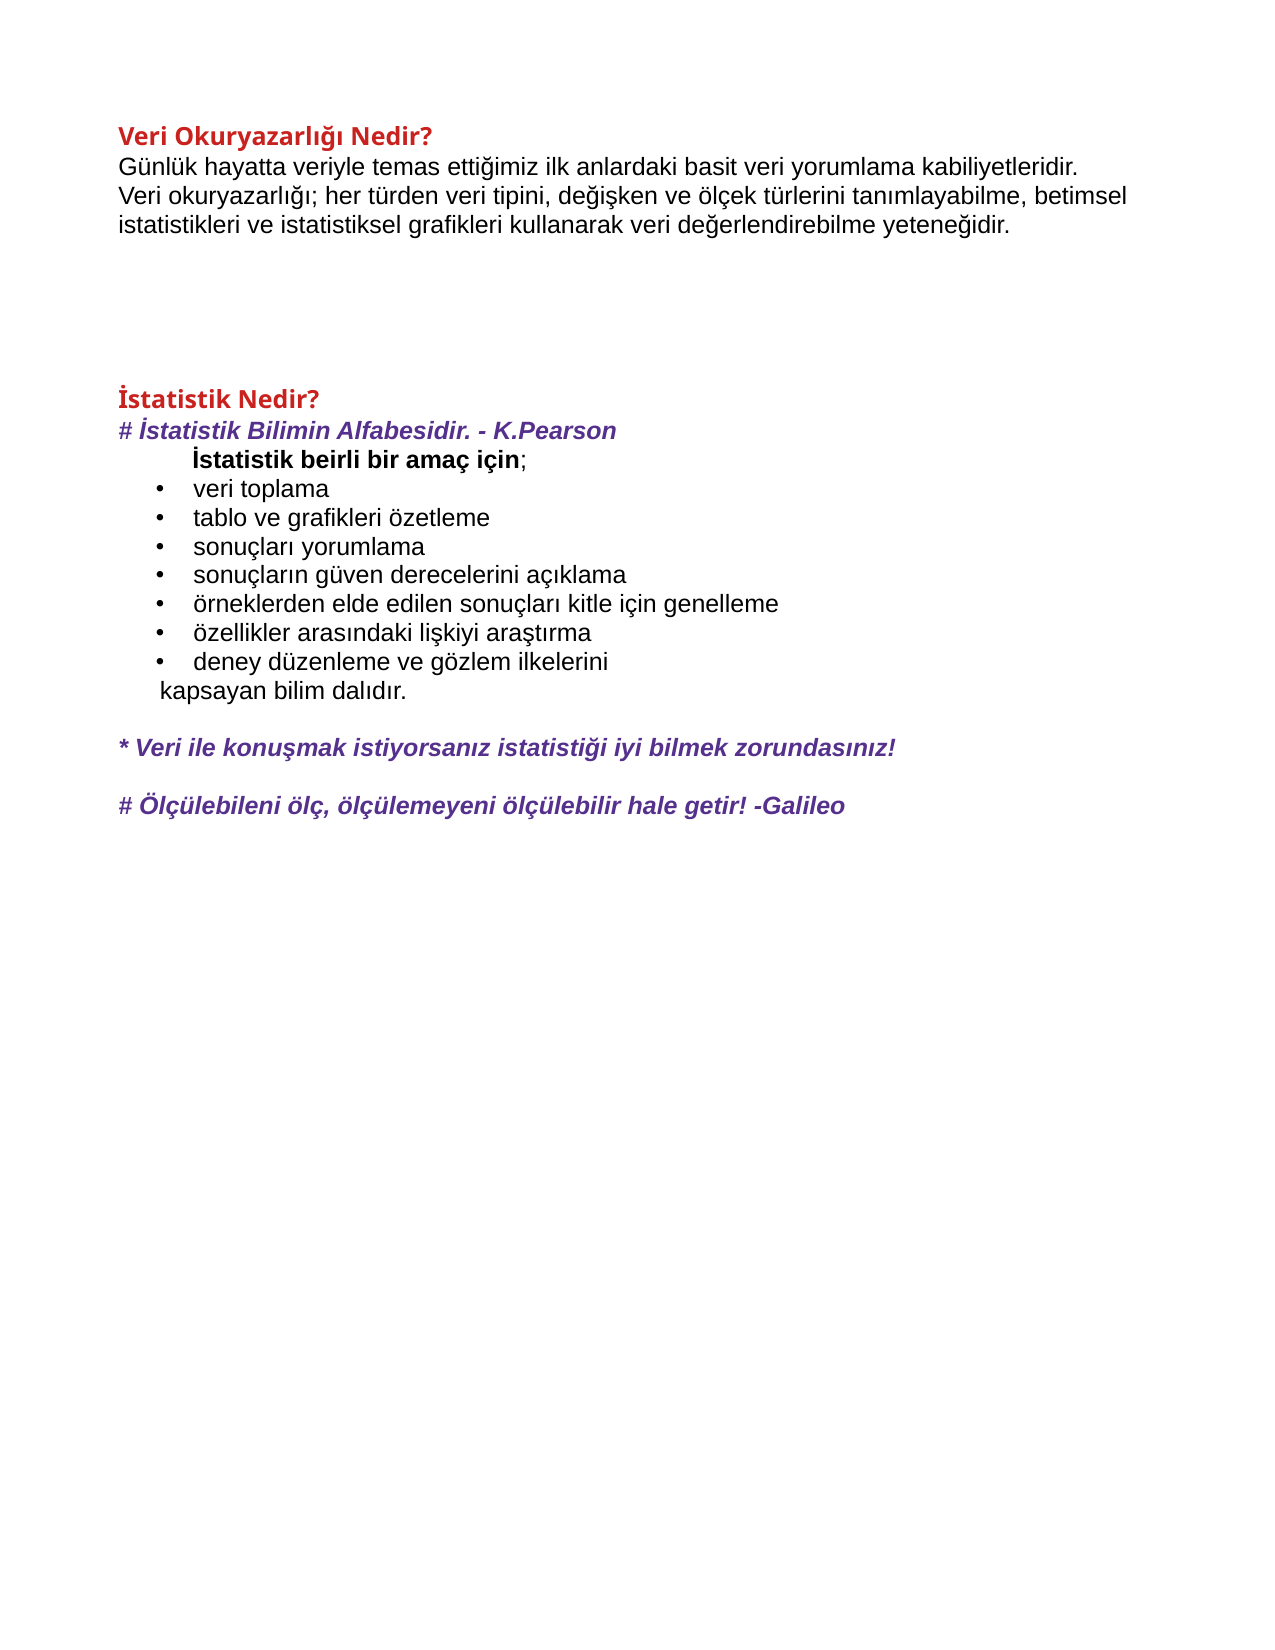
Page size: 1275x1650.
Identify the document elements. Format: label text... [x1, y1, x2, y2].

text Veri okuryazarlığı; her türden veri tipini, değişken ve ölçek türlerini tanımlayabilme, betimsel istatistikleri ve istatistiksel grafikleri kullanarak veri değerlendirebilme yeteneğidir. [118, 181, 1157, 238]
text # Ölçülebileni ölç, ölçülemeyeni ölçülebilir hale getir! -Galileo [118, 791, 1157, 819]
list tablo ve grafikleri özetleme [156, 503, 1157, 531]
list sonuçların güven derecelerini açıklama [156, 560, 1157, 589]
text İstatistik beirli bir amaç için; [118, 445, 1157, 474]
list deney düzenleme ve gözlem ilkelerini [156, 647, 1157, 676]
list örneklerden elde edilen sonuçları kitle için genelleme [156, 589, 1157, 618]
text Veri Okuryazarlığı Nedir? [118, 118, 1157, 152]
text Günlük hayatta veriyle temas ettiğimiz ilk anlardaki basit veri yorumlama kabiliyetleridir. [118, 152, 1157, 181]
list sonuçları yorumlama [156, 531, 1157, 560]
list veri toplama [156, 474, 1157, 503]
text kapsayan bilim dalıdır. [118, 676, 1157, 704]
text * Veri ile konuşmak istiyorsanız istatistiği iyi bilmek zorundasınız! [118, 733, 1157, 762]
text İstatistik Nedir? [118, 382, 1157, 416]
text # İstatistik Bilimin Alfabesidir. - K.Pearson [118, 416, 1157, 445]
list özellikler arasındaki lişkiyi araştırma [156, 618, 1157, 647]
